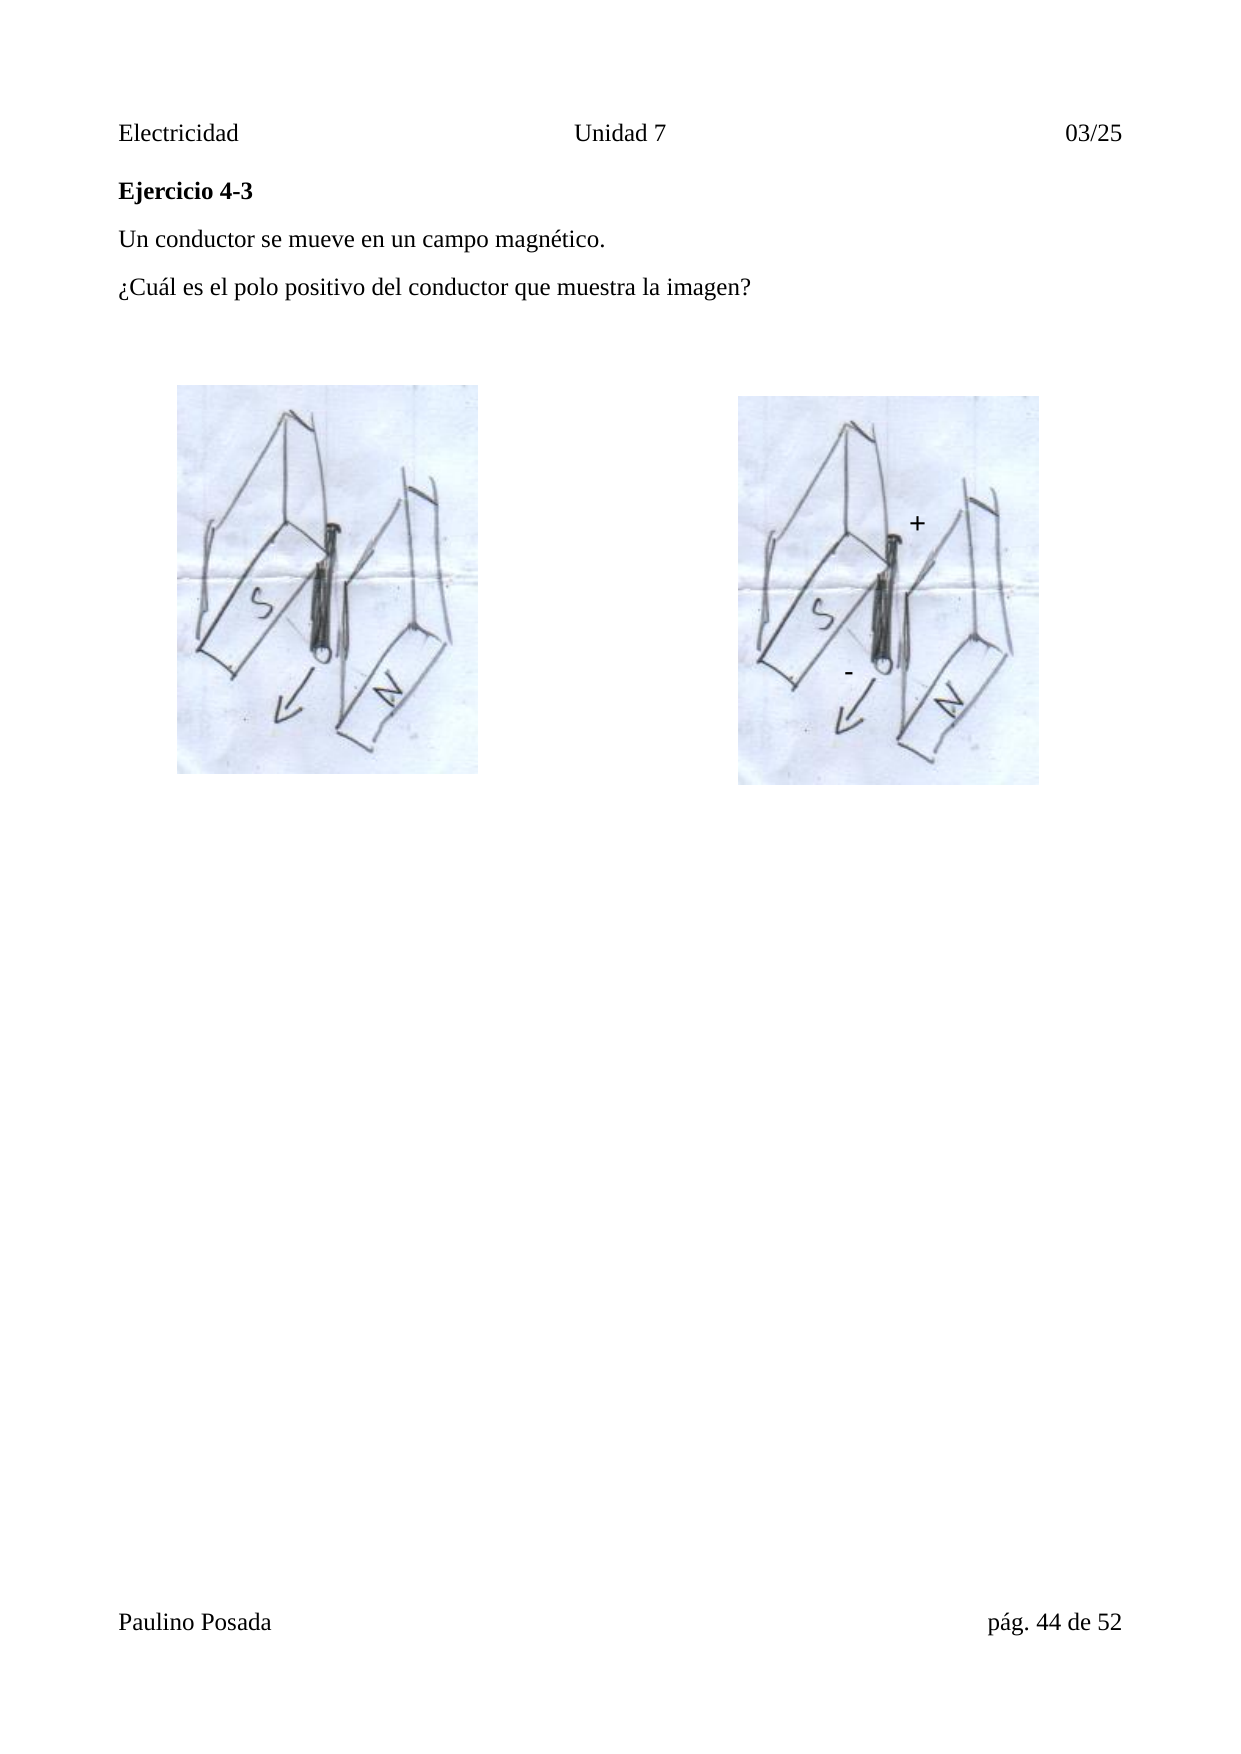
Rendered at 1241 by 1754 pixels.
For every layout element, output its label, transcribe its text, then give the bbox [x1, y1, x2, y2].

picture [177, 385, 478, 774]
picture [738, 396, 1039, 785]
text ¿Cuál es el polo positivo del conductor que muestra la imagen? [118, 272, 1122, 300]
text Ejercicio 4-3 [118, 176, 1122, 205]
text Un conductor se mueve en un campo magnético. [118, 224, 1122, 253]
